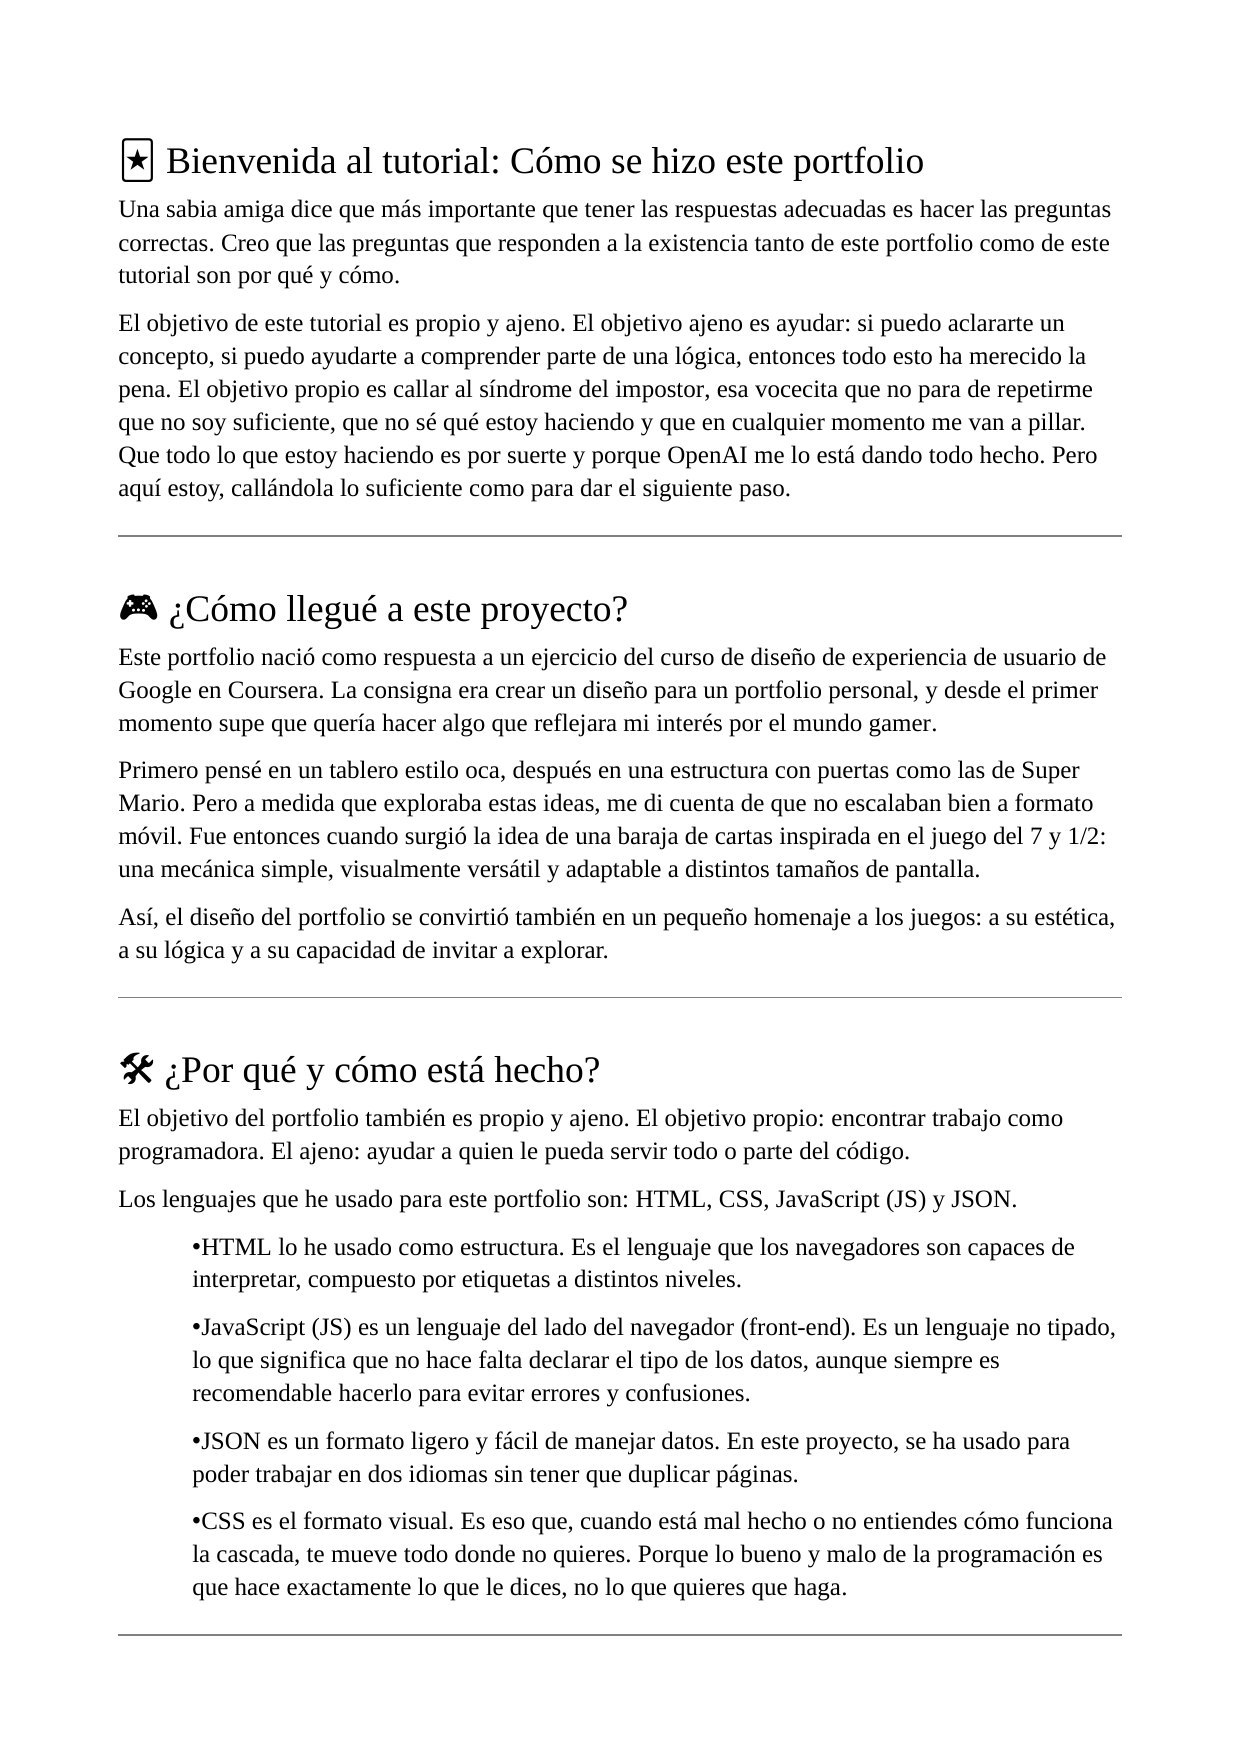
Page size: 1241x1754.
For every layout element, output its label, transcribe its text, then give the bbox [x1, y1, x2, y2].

text Una sabia amiga dice que más importante que tener las respuestas adecuadas es hacer las preguntas correctas. Creo que las preguntas que responden a la existencia tanto de este portfolio como de este tutorial son por qué y cómo. [118, 194, 1122, 289]
subtitle 🃏 Bienvenida al tutorial: Cómo se hizo este portfolio [151, 139, 1122, 182]
text Primero pensé en un tablero estilo oca, después en una estructura con puertas como las de Super Mario. Pero a medida que exploraba estas ideas, me di cuenta de que no escalaban bien a formato móvil. Fue entonces cuando surgió la idea de una baraja de cartas inspirada en el juego del 7 y 1/2: una mecánica simple, visualmente versátil y adaptable a distintos tamaños de pantalla. [118, 755, 1122, 883]
list JavaScript (JS) es un lenguaje del lado del navegador (front-end). Es un lenguaje no tipado, lo que significa que no hace falta declarar el tipo de los datos, aunque siempre es recomendable hacerlo para evitar errores y confusiones. [118, 1312, 1122, 1407]
list JSON es un formato ligero y fácil de manejar datos. En este proyecto, se ha usado para poder trabajar en dos idiomas sin tener que duplicar páginas. [118, 1426, 1122, 1488]
text Así, el diseño del portfolio se convirtió también en un pequeño homenaje a los juegos: a su estética, a su lógica y a su capacidad de invitar a explorar. [118, 902, 1122, 964]
text El objetivo del portfolio también es propio y ajeno. El objetivo propio: encontrar trabajo como programadora. El ajeno: ayudar a quien le pueda servir todo o parte del código. [118, 1103, 1122, 1165]
text Los lenguajes que he usado para este portfolio son: HTML, CSS, JavaScript (JS) y JSON. [118, 1184, 1122, 1213]
text El objetivo de este tutorial es propio y ajeno. El objetivo ajeno es ayudar: si puedo aclararte un concepto, si puedo ayudarte a comprender parte de una lógica, entonces todo esto ha merecido la pena. El objetivo propio es callar al síndrome del impostor, esa vocecita que no para de repetirme que no soy suficiente, que no sé qué estoy haciendo y que en cualquier momento me van a pillar. Que todo lo que estoy haciendo es por suerte y porque OpenAI me lo está dando todo hecho. Pero aquí estoy, callándola lo suficiente como para dar el siguiente paso. [118, 308, 1122, 502]
text Este portfolio nació como respuesta a un ejercicio del curso de diseño de experiencia de usuario de Google en Coursera. La consigna era crear un diseño para un portfolio personal, y desde el primer momento supe que quería hacer algo que reflejara mi interés por el mundo gamer. [118, 642, 1122, 736]
list HTML lo he usado como estructura. Es el lenguaje que los navegadores son capaces de interpretar, compuesto por etiquetas a distintos niveles. [118, 1232, 1122, 1293]
subtitle 🎮 ¿Cómo llegué a este proyecto? [118, 586, 1122, 629]
list CSS es el formato visual. Es eso que, cuando está mal hecho o no entiendes cómo funciona la cascada, te mueve todo donde no quieres. Porque lo bueno y malo de la programación es que hace exactamente lo que le dices, no lo que quieres que haga. [118, 1506, 1122, 1601]
subtitle 🛠️ ¿Por qué y cómo está hecho? [118, 1048, 1122, 1091]
